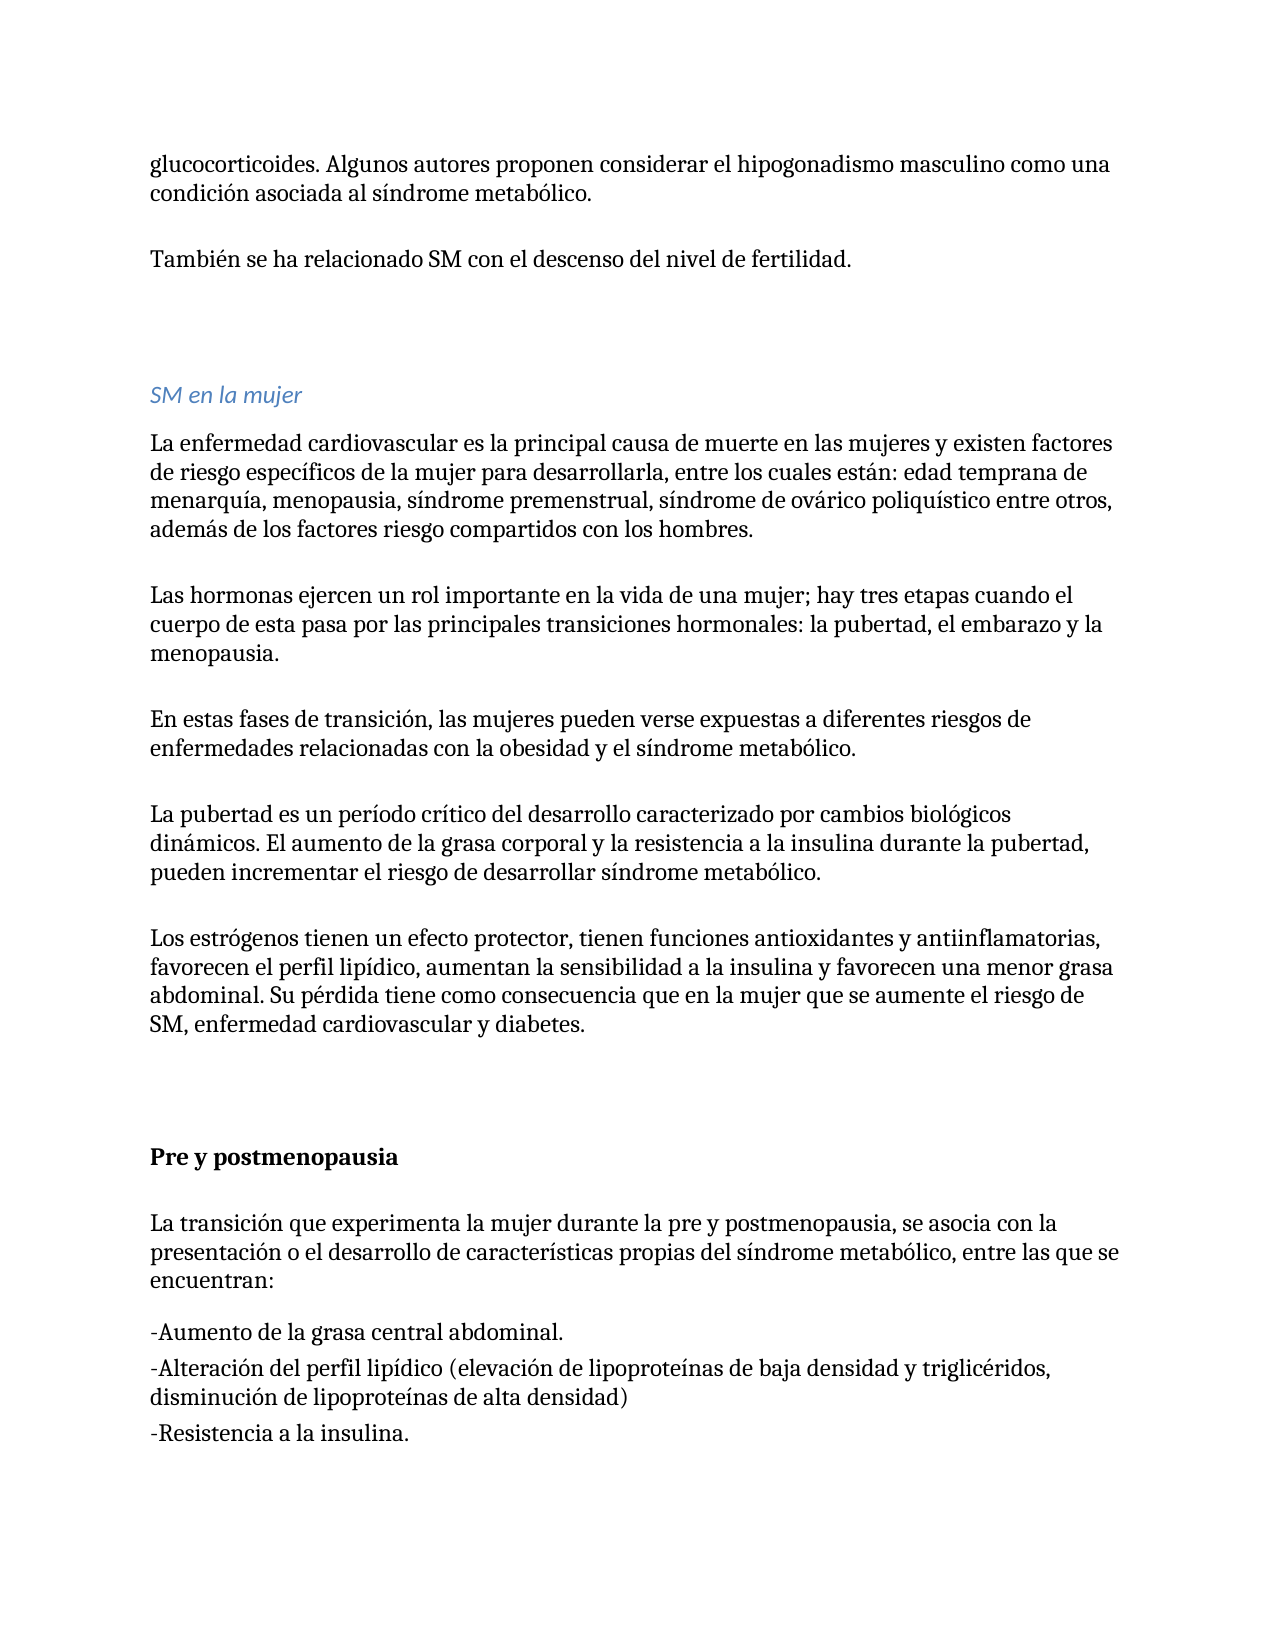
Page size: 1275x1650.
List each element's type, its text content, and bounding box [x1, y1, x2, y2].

text La enfermedad cardiovascular es la principal causa de muerte en las mujeres y existen factores de riesgo específicos de la mujer para desarrollarla, entre los cuales están: edad temprana de menarquía, menopausia, síndrome premenstrual, síndrome de ovárico poliquístico entre otros, además de los factores riesgo compartidos con los hombres. [150, 429, 1125, 544]
text Los estrógenos tienen un efecto protector, tienen funciones antioxidantes y antiinflamatorias, favorecen el perfil lipídico, aumentan la sensibilidad a la insulina y favorecen una menor grasa abdominal. Su pérdida tiene como consecuencia que en la mujer que se aumente el riesgo de SM, enfermedad cardiovascular y diabetes. [150, 924, 1125, 1039]
text glucocorticoides. Algunos autores proponen considerar el hipogonadismo masculino como una condición asociada al síndrome metabólico. [150, 150, 1125, 207]
text -Alteración del perfil lipídico (elevación de lipoproteínas de baja densidad y triglicéridos, disminución de lipoproteínas de alta densidad) [150, 1354, 1125, 1411]
text También se ha relacionado SM con el descenso del nivel de fertilidad. [150, 245, 1125, 274]
text La transición que experimenta la mujer durante la pre y postmenopausia, se asocia con la presentación o el desarrollo de características propias del síndrome metabólico, entre las que se encuentran: [150, 1209, 1125, 1295]
text La pubertad es un período crítico del desarrollo caracterizado por cambios biológicos dinámicos. El aumento de la grasa corporal y la resistencia a la insulina durante la pubertad, pueden incrementar el riesgo de desarrollar síndrome metabólico. [150, 800, 1125, 886]
text -Resistencia a la insulina. [150, 1419, 1125, 1448]
text Pre y postmenopausia [150, 1143, 1125, 1171]
text En estas fases de transición, las mujeres pueden verse expuestas a diferentes riesgos de enfermedades relacionadas con la obesidad y el síndrome metabólico. [150, 705, 1125, 763]
text -Aumento de la grasa central abdominal. [150, 1318, 1125, 1346]
text Las hormonas ejercen un rol importante en la vida de una mujer; hay tres etapas cuando el cuerpo de esta pasa por las principales transiciones hormonales: la pubertad, el embarazo y la menopausia. [150, 581, 1125, 668]
subtitle SM en la mujer [150, 379, 1125, 410]
